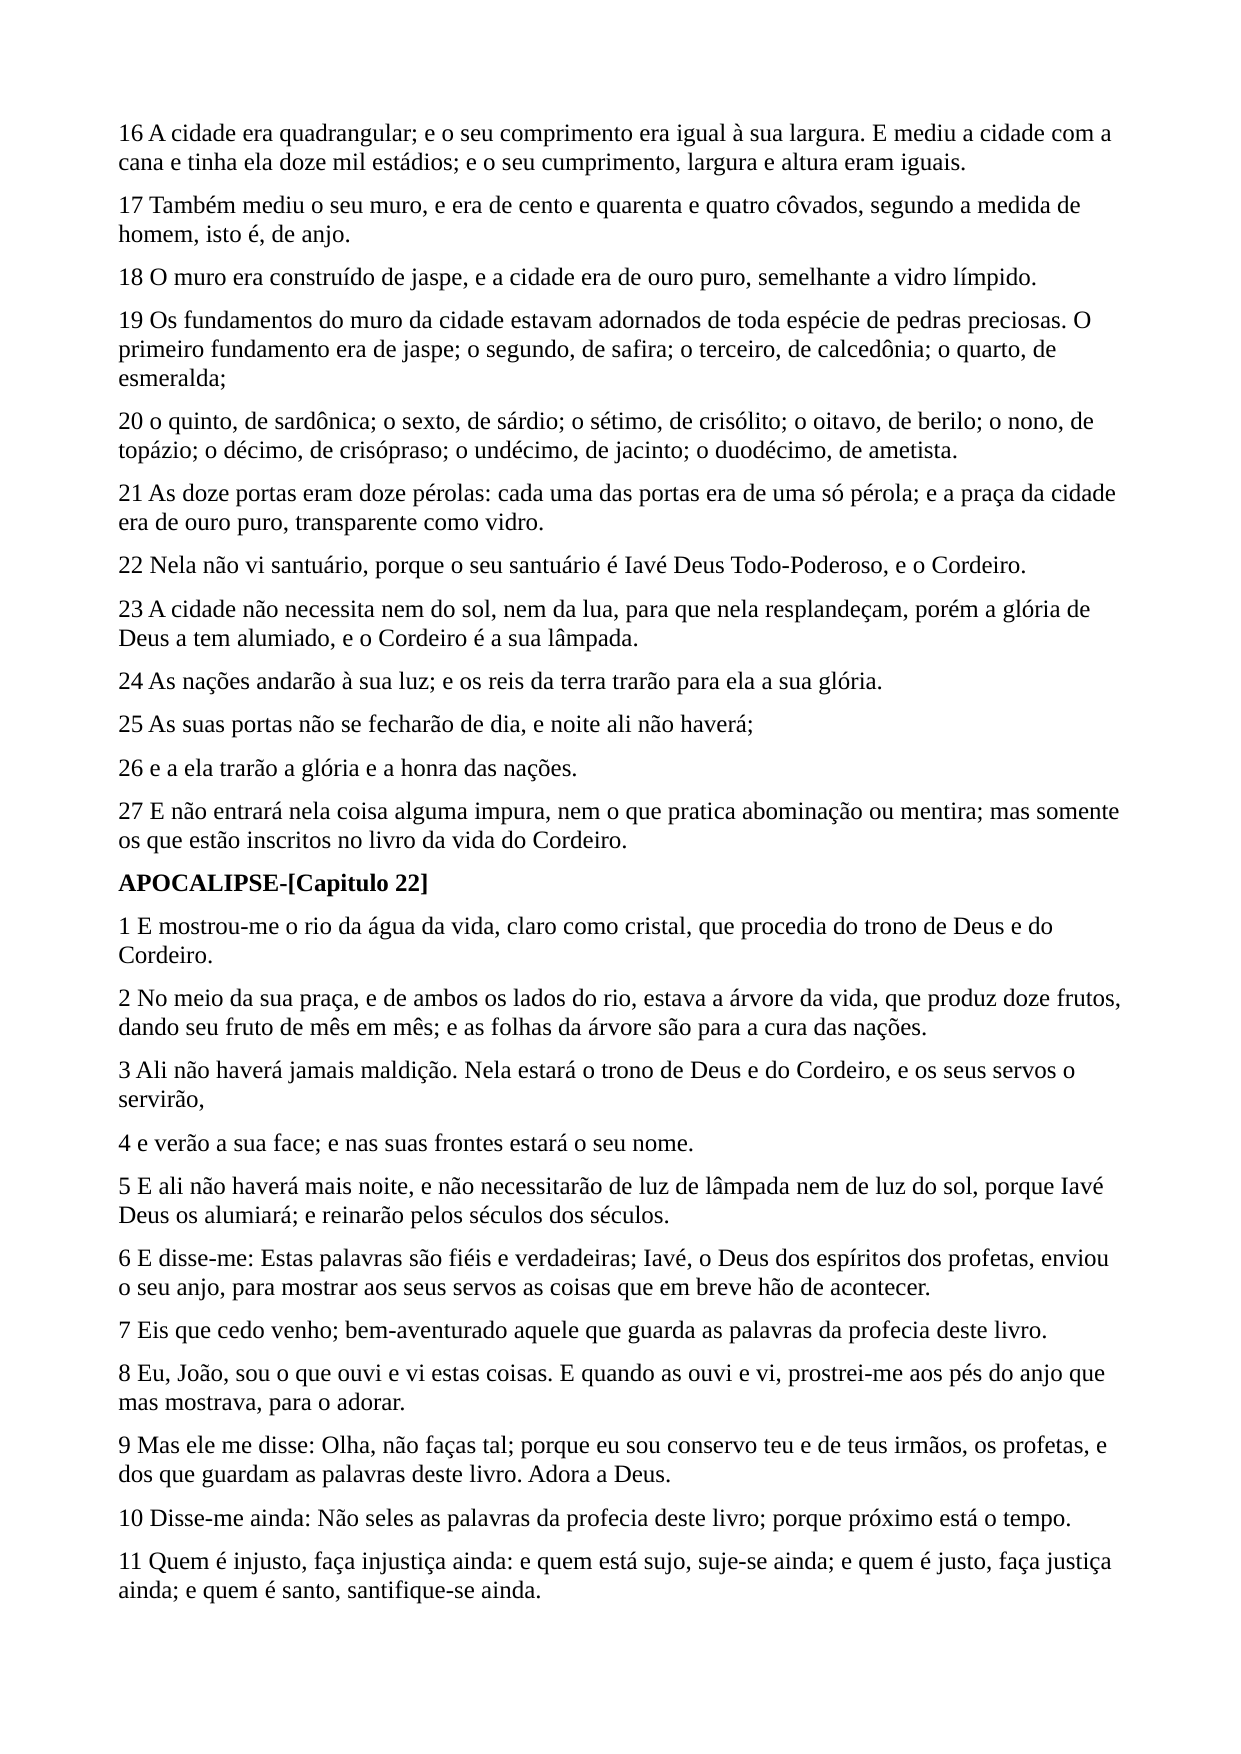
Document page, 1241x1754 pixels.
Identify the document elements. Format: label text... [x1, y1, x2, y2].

text 1 E mostrou-me o rio da água da vida, claro como cristal, que procedia do trono de Deus e do Cordeiro. [118, 911, 1122, 969]
text 22 Nela não vi santuário, porque o seu santuário é Iavé Deus Todo-Poderoso, e o Cordeiro. [118, 551, 1122, 579]
text 17 Também mediu o seu muro, e era de cento e quarenta e quatro côvados, segundo a medida de homem, isto é, de anjo. [118, 190, 1122, 248]
text 24 As nações andarão à sua luz; e os reis da terra trarão para ela a sua glória. [118, 666, 1122, 695]
text 16 A cidade era quadrangular; e o seu comprimento era igual à sua largura. E mediu a cidade com a cana e tinha ela doze mil estádios; e o seu cumprimento, largura e altura eram iguais. [118, 118, 1122, 176]
text 19 Os fundamentos do muro da cidade estavam adornados de toda espécie de pedras preciosas. O primeiro fundamento era de jaspe; o segundo, de safira; o terceiro, de calcedônia; o quarto, de esmeralda; [118, 306, 1122, 392]
text 11 Quem é injusto, faça injustiça ainda: e quem está sujo, suje-se ainda; e quem é justo, faça justiça ainda; e quem é santo, santifique-se ainda. [118, 1546, 1122, 1603]
text 9 Mas ele me disse: Olha, não faças tal; porque eu sou conservo teu e de teus irmãos, os profetas, e dos que guardam as palavras deste livro. Adora a Deus. [118, 1431, 1122, 1488]
text 10 Disse-me ainda: Não seles as palavras da profecia deste livro; porque próximo está o tempo. [118, 1503, 1122, 1531]
text 7 Eis que cedo venho; bem-aventurado aquele que guarda as palavras da profecia deste livro. [118, 1315, 1122, 1344]
text 5 E ali não haverá mais noite, e não necessitarão de luz de lâmpada nem de luz do sol, porque Iavé Deus os alumiará; e reinarão pelos séculos dos séculos. [118, 1171, 1122, 1228]
text 4 e verão a sua face; e nas suas frontes estará o seu nome. [118, 1128, 1122, 1156]
text 26 e a ela trarão a glória e a honra das nações. [118, 753, 1122, 781]
text 21 As doze portas eram doze pérolas: cada uma das portas era de uma só pérola; e a praça da cidade era de ouro puro, transparente como vidro. [118, 478, 1122, 536]
text APOCALIPSE-[Capitulo 22] [118, 868, 1122, 897]
text 23 A cidade não necessita nem do sol, nem da lua, para que nela resplandeçam, porém a glória de Deus a tem alumiado, e o Cordeiro é a sua lâmpada. [118, 594, 1122, 651]
text 27 E não entrará nela coisa alguma impura, nem o que pratica abominação ou mentira; mas somente os que estão inscritos no livro da vida do Cordeiro. [118, 796, 1122, 853]
text 25 As suas portas não se fecharão de dia, e noite ali não haverá; [118, 709, 1122, 738]
text 20 o quinto, de sardônica; o sexto, de sárdio; o sétimo, de crisólito; o oitavo, de berilo; o nono, de topázio; o décimo, de crisópraso; o undécimo, de jacinto; o duodécimo, de ametista. [118, 406, 1122, 464]
text 2 No meio da sua praça, e de ambos os lados do rio, estava a árvore da vida, que produz doze frutos, dando seu fruto de mês em mês; e as folhas da árvore são para a cura das nações. [118, 983, 1122, 1041]
text 18 O muro era construído de jaspe, e a cidade era de ouro puro, semelhante a vidro límpido. [118, 262, 1122, 291]
text 6 E disse-me: Estas palavras são fiéis e verdadeiras; Iavé, o Deus dos espíritos dos profetas, enviou o seu anjo, para mostrar aos seus servos as coisas que em breve hão de acontecer. [118, 1243, 1122, 1301]
text 8 Eu, João, sou o que ouvi e vi estas coisas. E quando as ouvi e vi, prostrei-me aos pés do anjo que mas mostrava, para o adorar. [118, 1358, 1122, 1416]
text 3 Ali não haverá jamais maldição. Nela estará o trono de Deus e do Cordeiro, e os seus servos o servirão, [118, 1056, 1122, 1113]
